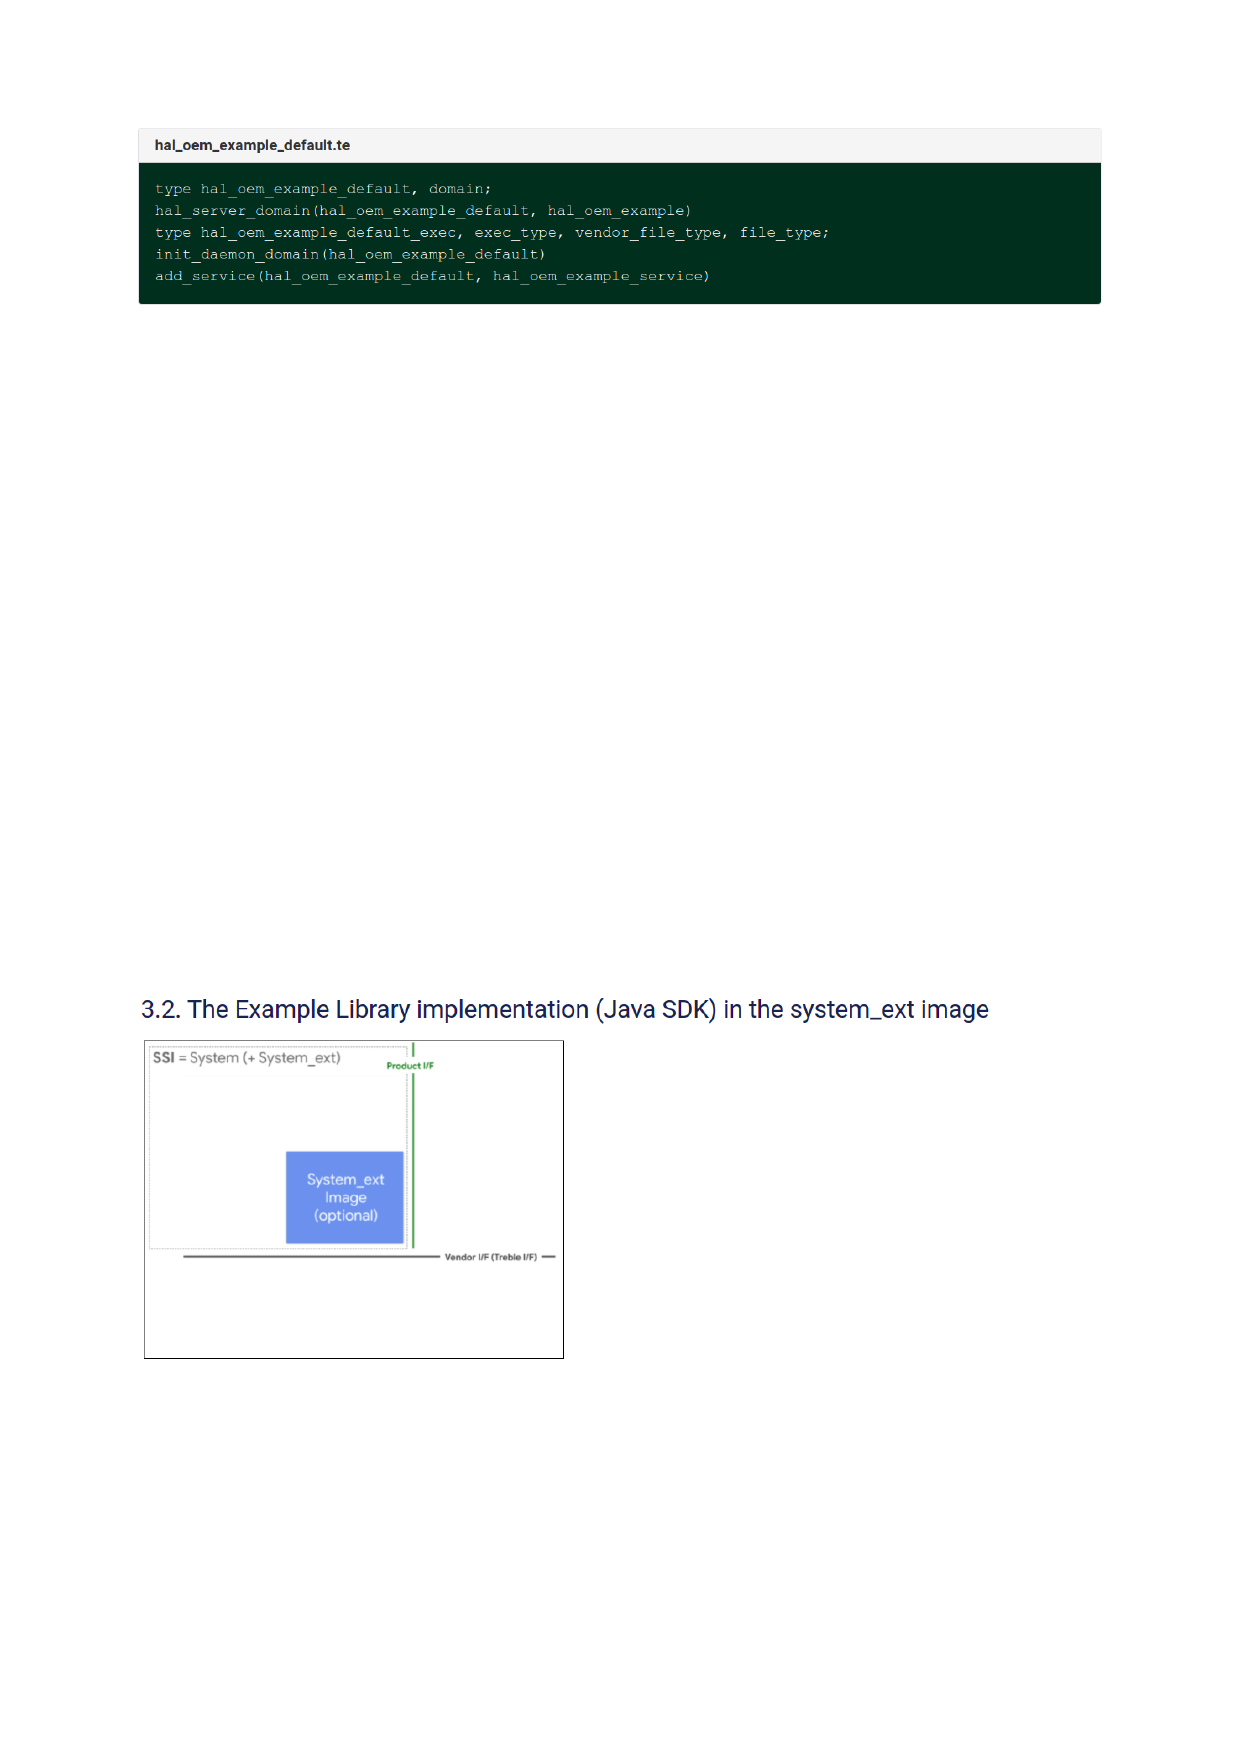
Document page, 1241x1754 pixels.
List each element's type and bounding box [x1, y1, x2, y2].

picture [118, 998, 1123, 1371]
picture [118, 118, 1123, 338]
